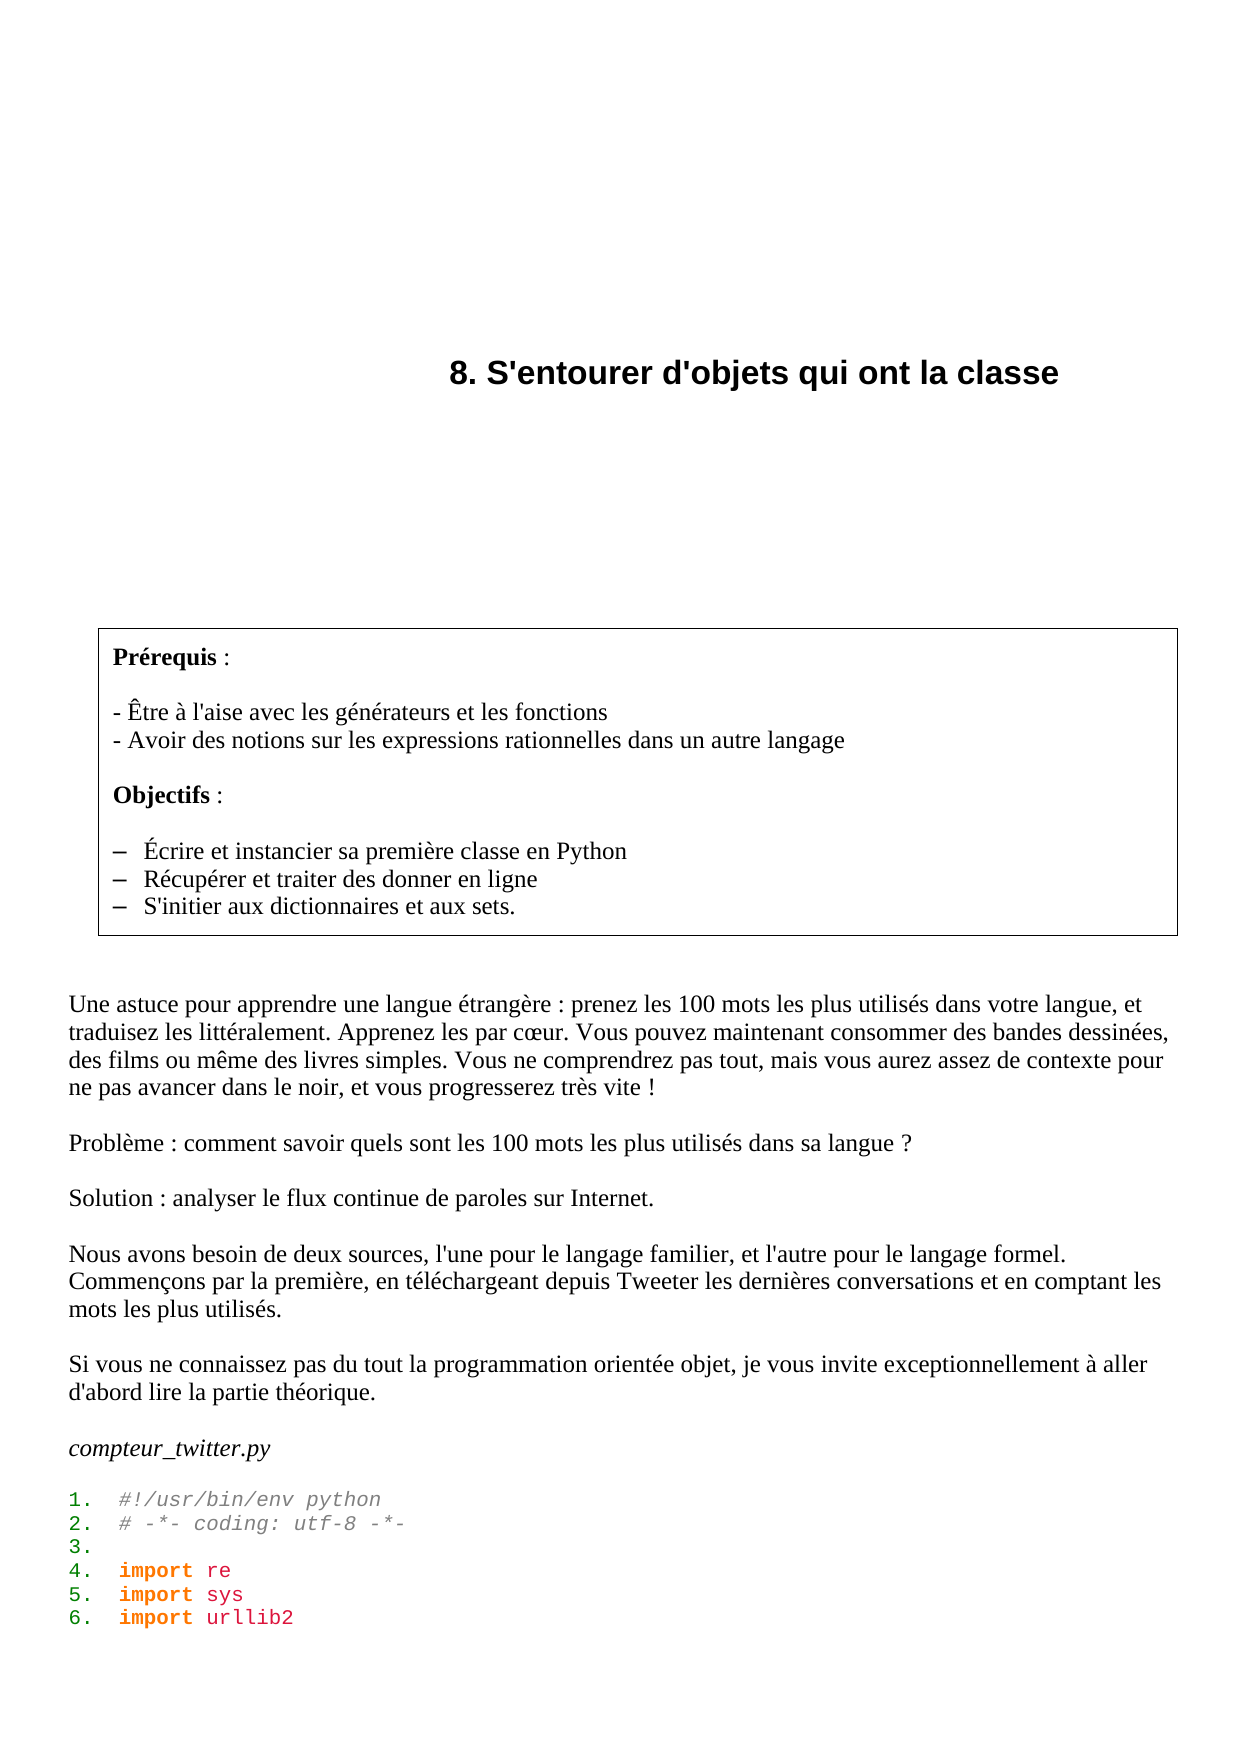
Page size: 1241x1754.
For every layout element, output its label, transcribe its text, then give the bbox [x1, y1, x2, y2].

text Solution : analyser le flux continue de paroles sur Internet. [68, 1184, 1177, 1212]
subtitle 8. S'entourer d'objets qui ont la classe [68, 354, 1059, 392]
list import re [68, 1560, 1177, 1584]
text Prérequis : [99, 629, 1177, 671]
list S'initier aux dictionnaires et aux sets. [99, 877, 1177, 935]
text Si vous ne connaissez pas du tout la programmation orientée objet, je vous invite exceptionnellement à aller d'abord lire la partie théorique. [68, 1351, 1177, 1406]
list Récupérer et traiter des donner en ligne [99, 850, 1177, 877]
text Objectifs : [99, 767, 1177, 809]
list import sys [68, 1584, 1177, 1607]
list Écrire et instancier sa première classe en Python [99, 822, 1177, 850]
text - Être à l'aise avec les générateurs et les fonctions - Avoir des notions sur les expressions rationnelles dans un autre langage [99, 683, 1177, 754]
text Une astuce pour apprendre une langue étrangère : prenez les 100 mots les plus utilisés dans votre langue, et traduisez les littéralement. Apprenez les par cœur. Vous pouvez maintenant consommer des bandes dessinées, des films ou même des livres simples. Vous ne comprendrez pas tout, mais vous aurez assez de contexte pour ne pas avancer dans le noir, et vous progresserez très vite ! [68, 990, 1177, 1101]
list #!/usr/bin/env python [68, 1489, 1177, 1513]
text Nous avons besoin de deux sources, l'une pour le langage familier, et l'autre pour le langage formel. Commençons par la première, en téléchargeant depuis Tweeter les dernières conversations et en comptant les mots les plus utilisés. [68, 1240, 1177, 1323]
text Problème : comment savoir quels sont les 100 mots les plus utilisés dans sa langue ? [68, 1129, 1177, 1157]
list # -*- coding: utf-8 -*- [68, 1513, 1177, 1536]
text compteur_twitter.py [68, 1434, 1177, 1461]
list import urllib2 [68, 1607, 1177, 1631]
